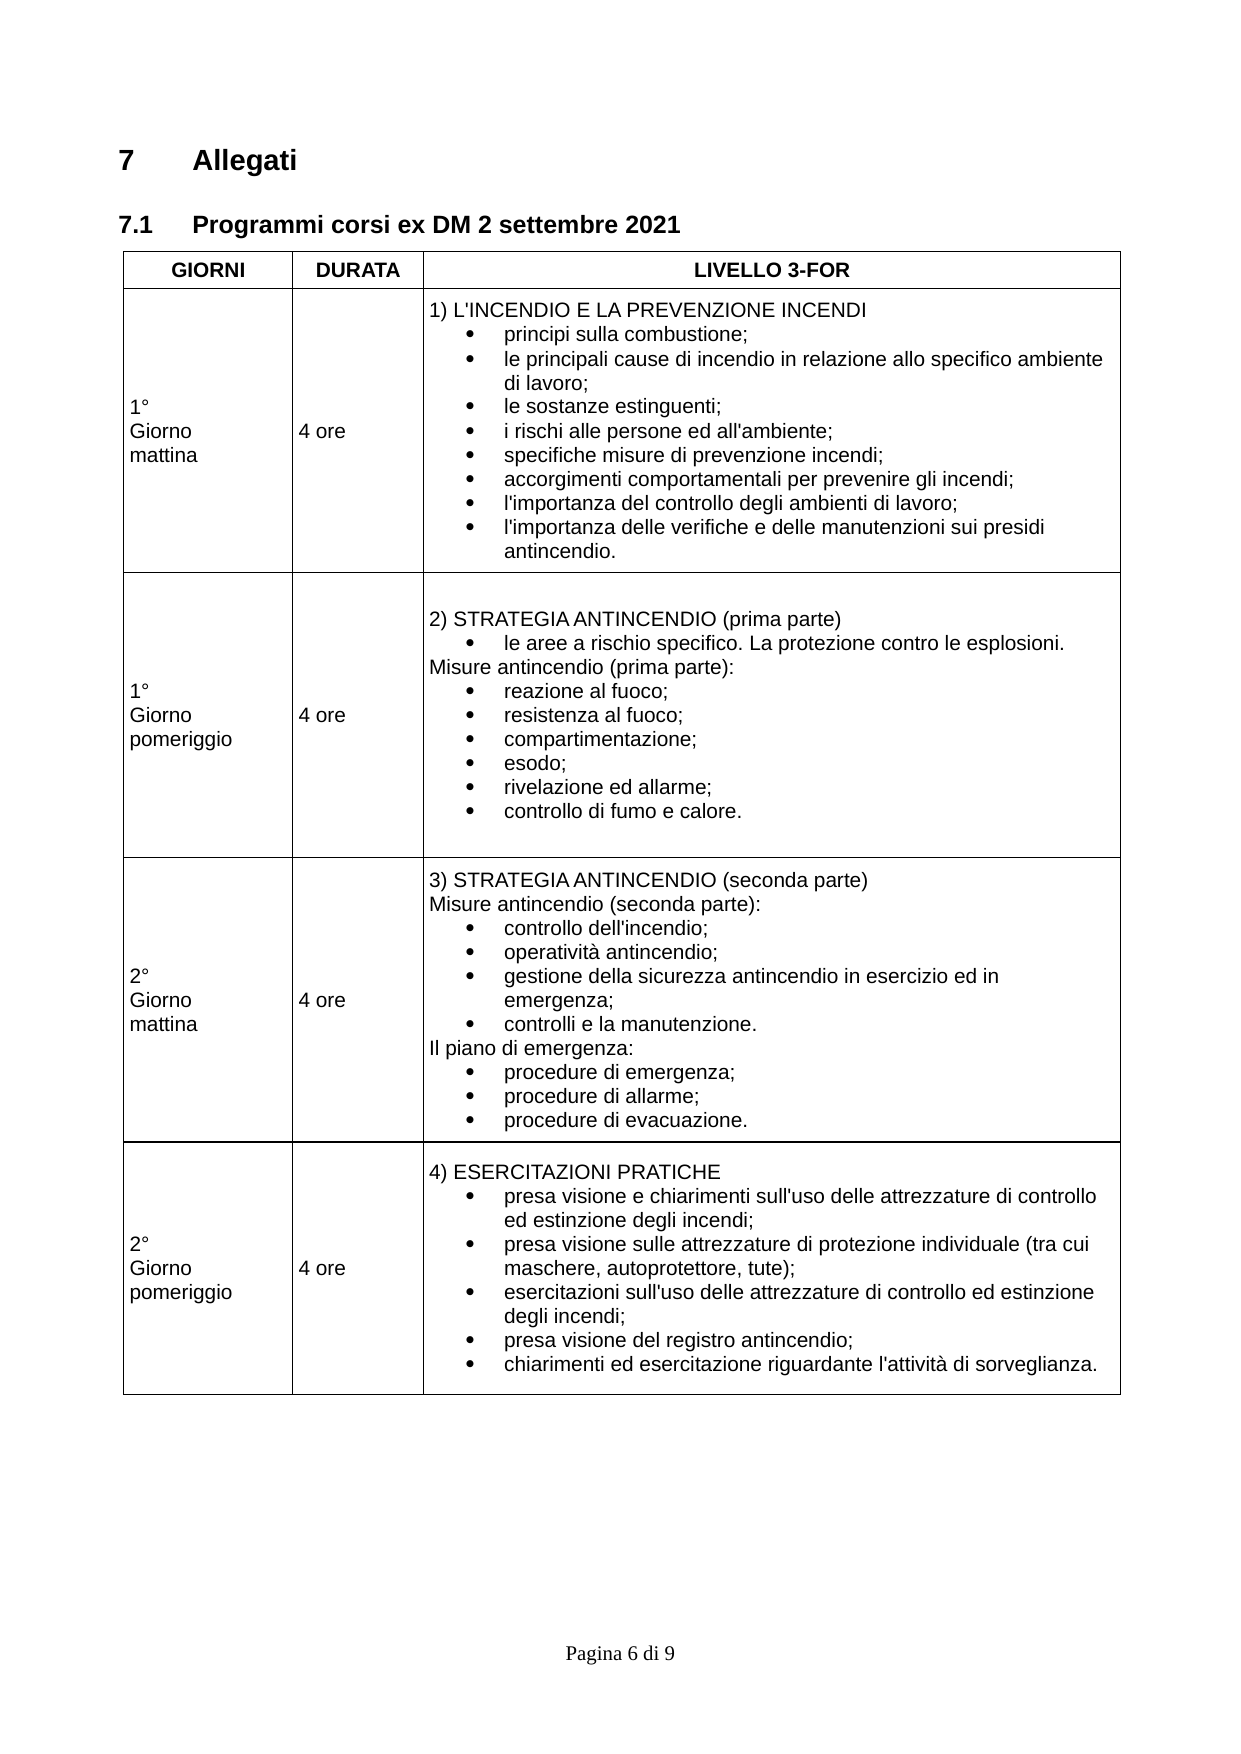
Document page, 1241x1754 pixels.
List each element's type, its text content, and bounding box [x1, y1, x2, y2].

table_cell 2° Giorno pomeriggio [124, 1143, 292, 1394]
table_header LIVELLO 3-FOR [424, 252, 1120, 288]
table_cell 4 ore [293, 1143, 423, 1394]
table_cell 1° Giorno pomeriggio [124, 573, 292, 857]
table_cell 2° Giorno mattina [124, 858, 292, 1141]
table_header DURATA [293, 252, 423, 288]
table_cell 4) ESERCITAZIONI PRATICHE presa visione e chiarimenti sull'uso delle attrezzature di controllo ed estinzione degli incendi; presa visione sulle attrezzature di protezione individuale (tra cui maschere, autoprotettore, tute); esercitazioni sull'uso delle attrezzature di controllo ed estinzione degli incendi; presa visione del registro antincendio; chiarimenti ed esercitazione riguardante l'attività di sorveglianza. [424, 1143, 1120, 1394]
table_cell 2) STRATEGIA ANTINCENDIO (prima parte) le aree a rischio specifico. La protezione contro le esplosioni. Misure antincendio (prima parte): reazione al fuoco; resistenza al fuoco; compartimentazione; esodo; rivelazione ed allarme; controllo di fumo e calore. [424, 573, 1120, 857]
subtitle Programmi corsi ex DM 2 settembre 2021 [118, 210, 1122, 239]
table_cell 4 ore [293, 289, 423, 572]
table_cell 1) L'INCENDIO E LA PREVENZIONE INCENDI principi sulla combustione; le principali cause di incendio in relazione allo specifico ambiente di lavoro; le sostanze estinguenti; i rischi alle persone ed all'ambiente; specifiche misure di prevenzione incendi; accorgimenti comportamentali per prevenire gli incendi; l'importanza del controllo degli ambienti di lavoro; l'importanza delle verifiche e delle manutenzioni sui presidi antincendio. [424, 289, 1120, 572]
table_cell 4 ore [293, 573, 423, 857]
table_cell 3) STRATEGIA ANTINCENDIO (seconda parte) Misure antincendio (seconda parte): controllo dell'incendio; operatività antincendio; gestione della sicurezza antincendio in esercizio ed in emergenza; controlli e la manutenzione. Il piano di emergenza: procedure di emergenza; procedure di allarme; procedure di evacuazione. [424, 858, 1120, 1141]
table_cell 1° Giorno mattina [124, 289, 292, 572]
subtitle Allegati [118, 143, 1122, 177]
table_header GIORNI [124, 252, 292, 288]
table_cell 4 ore [293, 858, 423, 1141]
